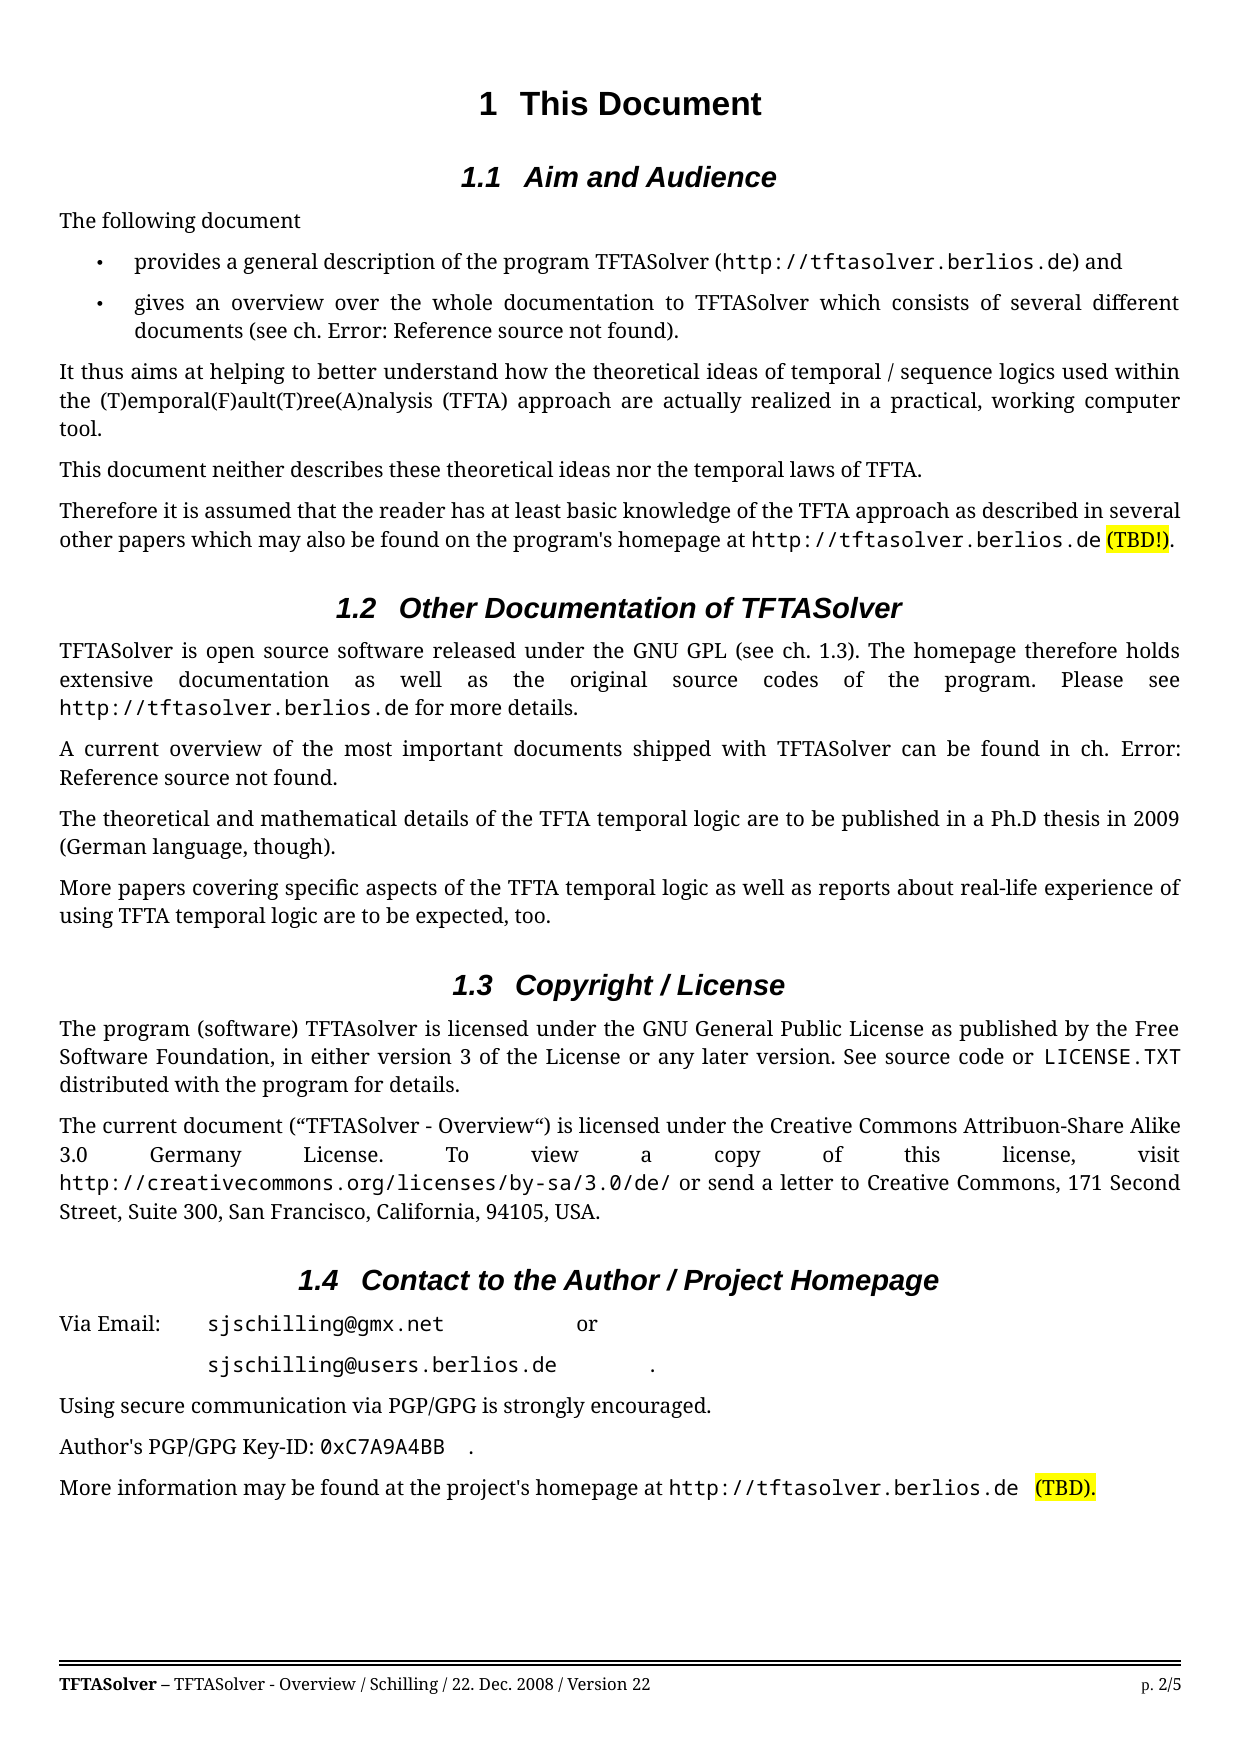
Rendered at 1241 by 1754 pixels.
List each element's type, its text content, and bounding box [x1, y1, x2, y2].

subtitle Copyright / License [59, 968, 1181, 1001]
text This document neither describes these theoretical ideas nor the temporal laws of TFTA. [59, 455, 1181, 484]
subtitle Contact to the Author / Project Homepage [59, 1263, 1181, 1296]
list provides a general description of the program TFTASolver (http://tftasolver.berlios.de) and [97, 247, 1181, 276]
text sjschilling@users.berlios.de . [59, 1350, 1181, 1378]
text TFTASolver is open source software released under the GNU GPL (see ch. 1.3). The homepage therefore holds extensive documentation as well as the original source codes of the program. Please see http://tftasolver.berlios.de for more details. [59, 637, 1181, 722]
text The program (software) TFTAsolver is licensed under the GNU General Public License as published by the Free Software Foundation, in either version 3 of the License or any later version. See source code or LICENSE.TXT distributed with the program for details. [59, 1014, 1181, 1099]
list gives an overview over the whole documentation to TFTASolver which consists of several different documents (see ch. Fehler: Referenz nicht gefunden). [97, 288, 1181, 345]
text Author's PGP/GPG Key-ID: 0xC7A9A4BB . [59, 1432, 1181, 1460]
text Therefore it is assumed that the reader has at least basic knowledge of the TFTA approach as described in several other papers which may also be found on the program's homepage at http://tftasolver.berlios.de (TBD!). [59, 496, 1181, 553]
subtitle Aim and Audience [59, 160, 1181, 194]
text Using secure communication via PGP/GPG is strongly encouraged. [59, 1391, 1181, 1419]
text The following document [59, 206, 1181, 235]
text The current document (“TFTASolver - Overview“) is licensed under the Creative Commons Attribuon-Share Alike 3.0 Germany License. To view a copy of this license, visit http://creativecommons.org/licenses/by-sa/3.0/de/ or send a letter to Creative Commons, 171 Second Street, Suite 300, San Francisco, California, 94105, USA. [59, 1111, 1181, 1225]
subtitle Other Documentation of TFTASolver [59, 591, 1181, 624]
text A current overview of the most important documents shipped with TFTASolver can be found in ch. Fehler: Referenz nicht gefunden. [59, 734, 1181, 791]
subtitle This Document [59, 84, 1181, 123]
text The theoretical and mathematical details of the TFTA temporal logic are to be published in a Ph.D thesis in 2009 (German language, though). [59, 804, 1181, 861]
text More papers covering specific aspects of the TFTA temporal logic as well as reports about real-life experience of using TFTA temporal logic are to be expected, too. [59, 873, 1181, 930]
text It thus aims at helping to better understand how the theoretical ideas of temporal / sequence logics used within the (T)emporal(F)ault(T)ree(A)nalysis (TFTA) approach are actually realized in a practical, working computer tool. [59, 357, 1181, 443]
text More information may be found at the project's homepage at http://tftasolver.berlios.de (TBD). [59, 1473, 1181, 1501]
text Via Email: sjschilling@gmx.net or [59, 1309, 1181, 1337]
